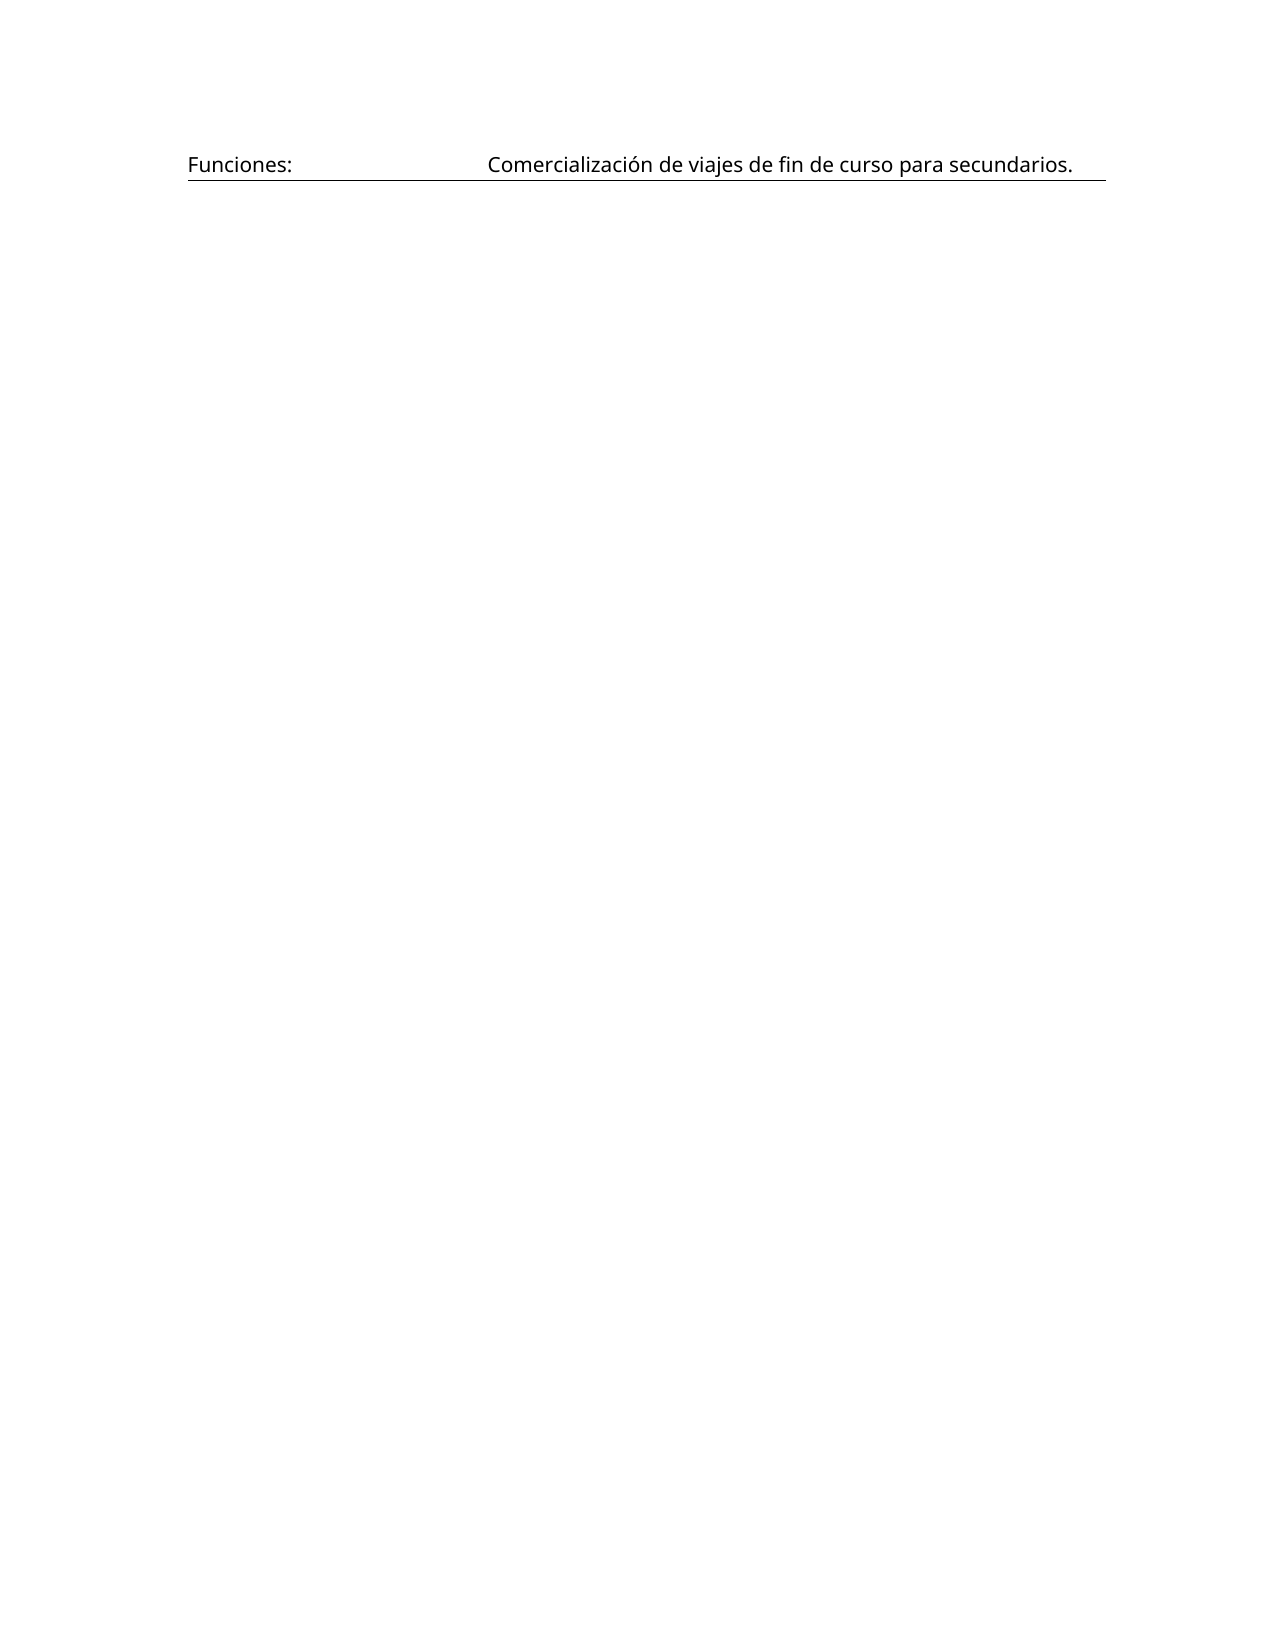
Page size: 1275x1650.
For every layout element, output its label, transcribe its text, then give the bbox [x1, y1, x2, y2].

text Funciones: Comercialización de viajes de fin de curso para secundarios. [187, 150, 1106, 181]
